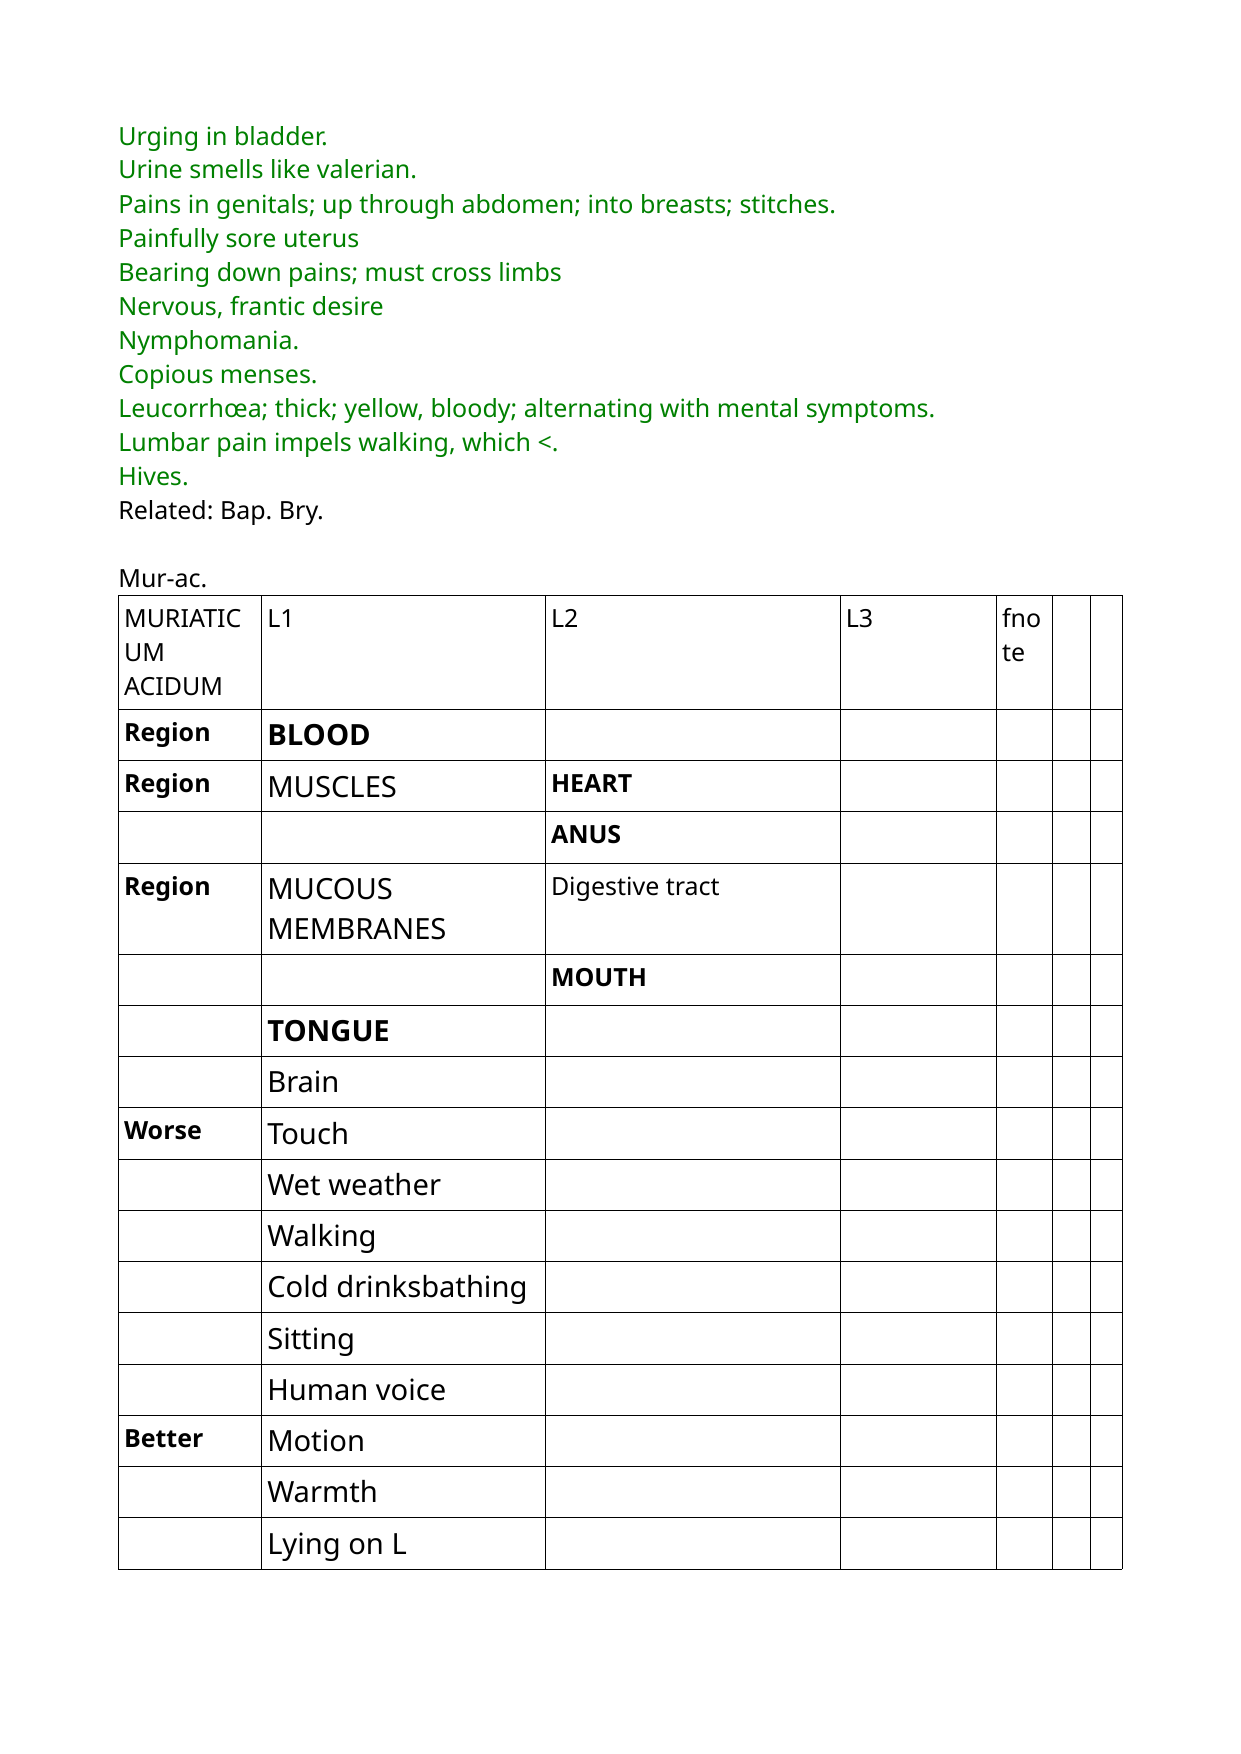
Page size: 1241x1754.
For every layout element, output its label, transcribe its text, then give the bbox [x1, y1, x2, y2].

table_cell [119, 1057, 261, 1107]
table_cell [1053, 1262, 1090, 1312]
table_cell Walking [262, 1211, 545, 1261]
table_cell [997, 1262, 1052, 1312]
table_cell [1053, 1416, 1090, 1466]
table_cell [262, 812, 545, 862]
table_cell [997, 955, 1052, 1005]
table_cell [119, 1006, 261, 1056]
table_cell [1053, 1108, 1090, 1158]
table_cell [119, 955, 261, 1005]
text Nymphomania. [118, 322, 1122, 357]
table_header [1053, 596, 1090, 709]
table_cell [841, 1467, 996, 1517]
table_cell [997, 812, 1052, 862]
table_header L2 [546, 596, 840, 709]
table_cell [1053, 1365, 1090, 1415]
table_cell MUCOUS MEMBRANES [262, 864, 545, 953]
table_cell [546, 1365, 840, 1415]
text Mur-ac. [118, 561, 1122, 595]
table_cell [1091, 864, 1122, 953]
table_cell Touch [262, 1108, 545, 1158]
table_cell [1053, 1057, 1090, 1107]
table_cell [841, 1518, 996, 1568]
text Bearing down pains; must cross limbs [118, 254, 1122, 288]
table_cell MOUTH [546, 955, 840, 1005]
table_header MURIATICUM ACIDUM [119, 596, 261, 709]
table_cell [119, 1365, 261, 1415]
table_cell HEART [546, 761, 840, 811]
table_cell [997, 1108, 1052, 1158]
table_cell [546, 1160, 840, 1210]
table_cell [1053, 1006, 1090, 1056]
table_cell [1091, 1313, 1122, 1363]
table_cell [1091, 1108, 1122, 1158]
text Copious menses. [118, 357, 1122, 391]
table_cell [841, 864, 996, 953]
table_cell [1053, 1211, 1090, 1261]
table_cell [119, 1160, 261, 1210]
table_cell [1091, 1057, 1122, 1107]
table_cell [119, 1262, 261, 1312]
table_cell [119, 1467, 261, 1517]
table_cell [1053, 1467, 1090, 1517]
table_cell [997, 1365, 1052, 1415]
table_cell [546, 1057, 840, 1107]
table_cell [841, 955, 996, 1005]
table_cell Human voice [262, 1365, 545, 1415]
table_cell [997, 1006, 1052, 1056]
table_cell [1091, 710, 1122, 760]
table_cell [546, 1313, 840, 1363]
table_cell [546, 710, 840, 760]
table_cell BLOOD [262, 710, 545, 760]
table_cell [546, 1108, 840, 1158]
table_cell [1053, 864, 1090, 953]
table_cell [1091, 1160, 1122, 1210]
table_cell [119, 1518, 261, 1568]
table_cell [546, 1467, 840, 1517]
table_cell Region [119, 761, 261, 811]
table_cell [1091, 812, 1122, 862]
table_cell [1053, 710, 1090, 760]
text Nervous, frantic desire [118, 288, 1122, 322]
table_cell [997, 1313, 1052, 1363]
table_cell [841, 1160, 996, 1210]
table_cell [1091, 1365, 1122, 1415]
text Related: Bap. Bry. [118, 493, 1122, 527]
table_cell Motion [262, 1416, 545, 1466]
table_cell [997, 1211, 1052, 1261]
table_cell Digestive tract [546, 864, 840, 953]
table_header L1 [262, 596, 545, 709]
table_cell [1091, 761, 1122, 811]
table_cell [1053, 955, 1090, 1005]
table_cell [997, 1518, 1052, 1568]
table_cell [1053, 761, 1090, 811]
table_cell [546, 1416, 840, 1466]
text Leucorrhœa; thick; yellow, bloody; alternating with mental symptoms. [118, 391, 1122, 425]
text Pains in genitals; up through abdomen; into breasts; stitches. [118, 186, 1122, 220]
table_cell Worse [119, 1108, 261, 1158]
text Urine smells like valerian. [118, 152, 1122, 186]
table_cell TONGUE [262, 1006, 545, 1056]
table_cell [997, 864, 1052, 953]
table_cell [1091, 1467, 1122, 1517]
table_cell [997, 1416, 1052, 1466]
table_cell [997, 1467, 1052, 1517]
text Painfully sore uterus [118, 220, 1122, 254]
table_cell [1053, 1313, 1090, 1363]
table_cell [1053, 812, 1090, 862]
table_cell [841, 1365, 996, 1415]
table_cell [119, 812, 261, 862]
table_cell Region [119, 864, 261, 953]
table_cell [262, 955, 545, 1005]
table_cell Lying on L [262, 1518, 545, 1568]
table_cell [546, 1211, 840, 1261]
table_cell [546, 1518, 840, 1568]
table_cell [841, 1313, 996, 1363]
table_cell [841, 1416, 996, 1466]
table_header L3 [841, 596, 996, 709]
table_cell [997, 710, 1052, 760]
table_cell [841, 1262, 996, 1312]
table_cell [997, 761, 1052, 811]
text Urging in bladder. [118, 118, 1122, 152]
table_cell [841, 1108, 996, 1158]
table_cell [841, 1006, 996, 1056]
table_cell [1091, 1518, 1122, 1568]
table_cell [841, 1211, 996, 1261]
table_cell [841, 1057, 996, 1107]
table_cell [546, 1006, 840, 1056]
table_cell Warmth [262, 1467, 545, 1517]
table_cell [841, 761, 996, 811]
table_cell [997, 1057, 1052, 1107]
table_cell [1091, 1211, 1122, 1261]
table_cell [1091, 1416, 1122, 1466]
table_cell [1053, 1518, 1090, 1568]
table_cell Brain [262, 1057, 545, 1107]
text Hives. [118, 459, 1122, 493]
table_cell Region [119, 710, 261, 760]
table_cell [546, 1262, 840, 1312]
table_cell [1091, 955, 1122, 1005]
table_cell Cold drinksbathing [262, 1262, 545, 1312]
table_cell [841, 710, 996, 760]
table_header [1091, 596, 1122, 709]
table_cell [119, 1313, 261, 1363]
table_header fnote [997, 596, 1052, 709]
table_cell Sitting [262, 1313, 545, 1363]
table_cell Better [119, 1416, 261, 1466]
table_cell Wet weather [262, 1160, 545, 1210]
table_cell [1091, 1262, 1122, 1312]
table_cell [997, 1160, 1052, 1210]
table_cell [841, 812, 996, 862]
table_cell [1053, 1160, 1090, 1210]
text Lumbar pain impels walking, which <. [118, 425, 1122, 459]
table_cell [1091, 1006, 1122, 1056]
table_cell ANUS [546, 812, 840, 862]
table_cell MUSCLES [262, 761, 545, 811]
table_cell [119, 1211, 261, 1261]
